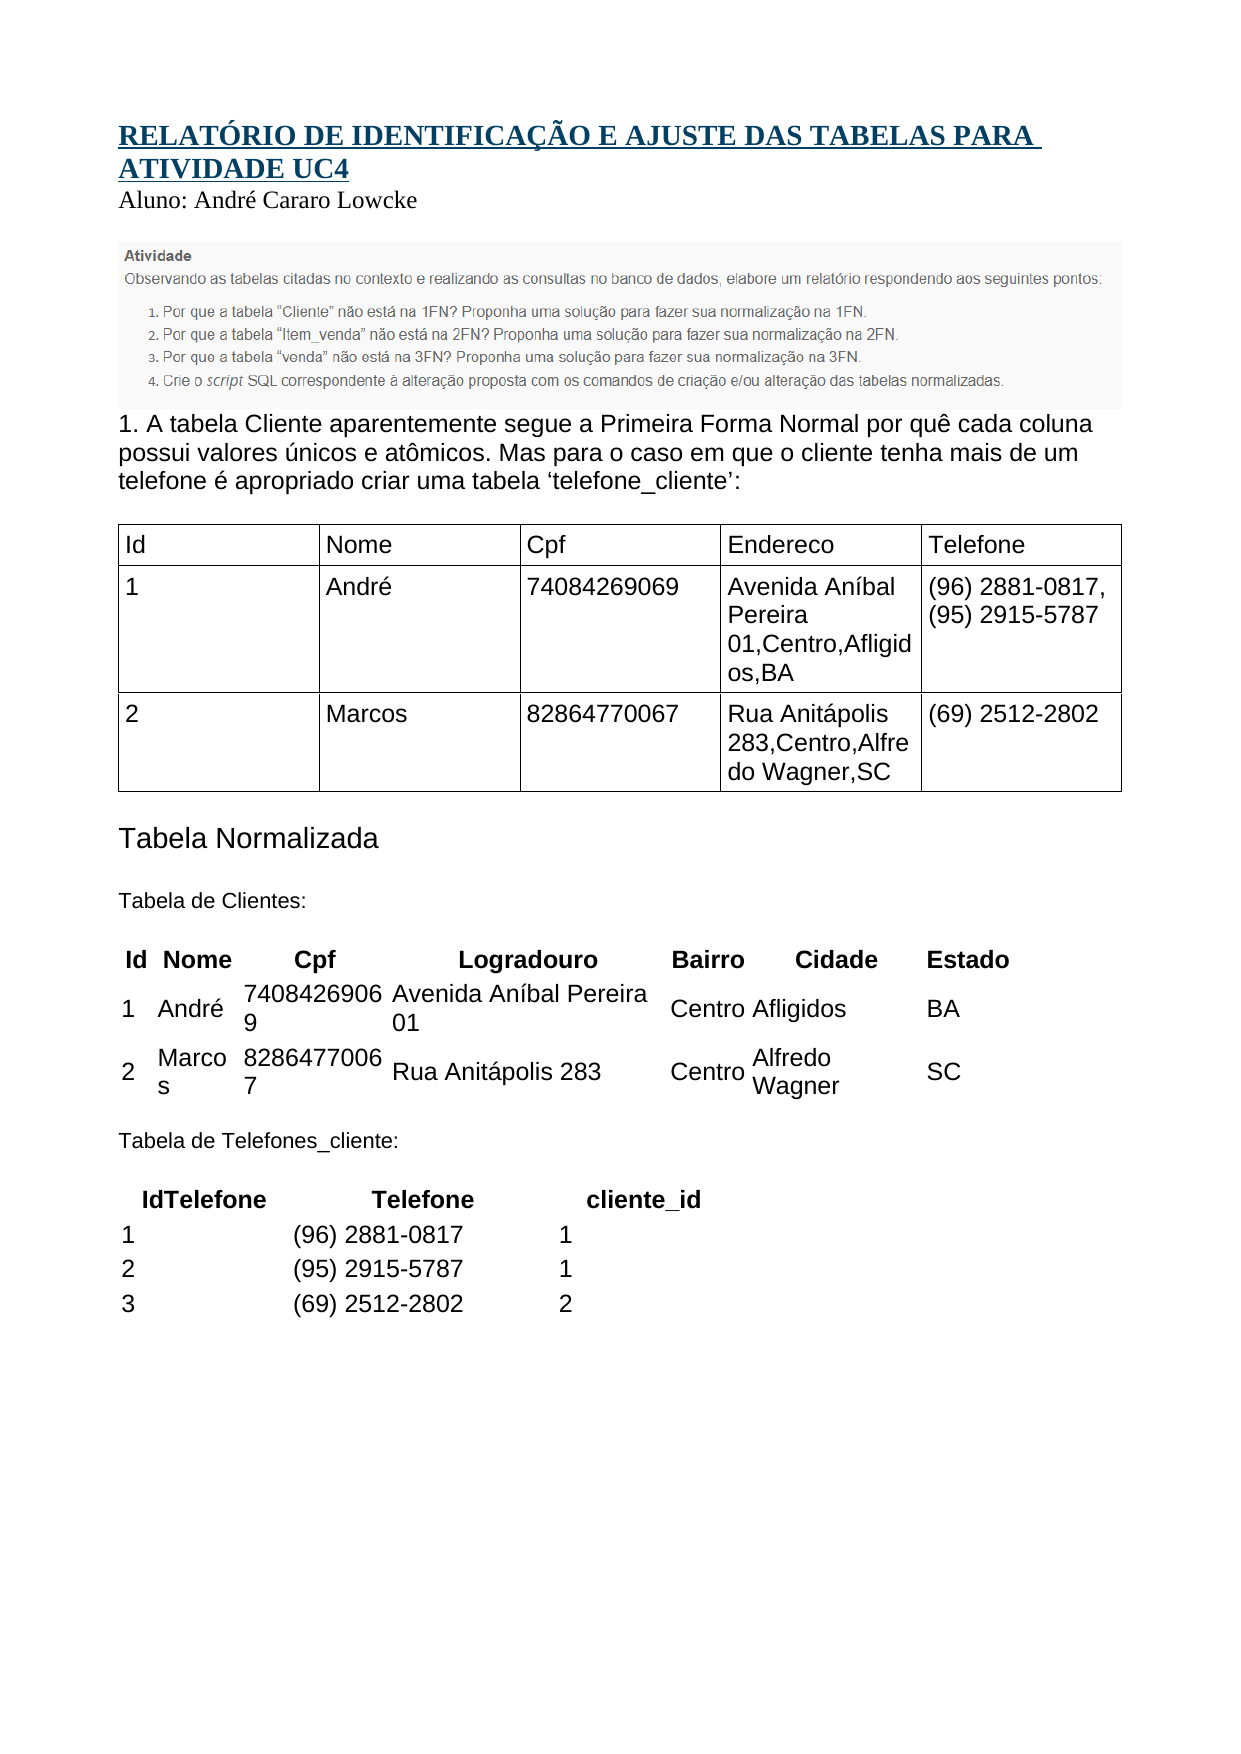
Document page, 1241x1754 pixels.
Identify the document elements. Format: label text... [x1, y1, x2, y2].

table_cell André [154, 976, 240, 1040]
table_cell 1 [556, 1252, 732, 1286]
table_cell 3 [118, 1286, 290, 1321]
table_header cliente_id [556, 1183, 732, 1217]
subtitle Tabela de Clientes: [118, 888, 1122, 913]
table_cell Rua Anitápolis 283 [389, 1040, 667, 1103]
picture [118, 242, 1123, 409]
table_cell (96) 2881-0817,(95) 2915-5787 [922, 566, 1121, 692]
table_cell 2 [556, 1286, 732, 1321]
table_cell 1 [118, 1217, 290, 1252]
table_cell Rua Anitápolis 283,Centro,Alfredo Wagner,SC [721, 694, 921, 791]
table_cell 2 [119, 694, 319, 791]
table_header IdTelefone [118, 1183, 290, 1217]
text RELATÓRIO DE IDENTIFICAÇÃO E AJUSTE DAS TABELAS PARA ATIVIDADE UC4 [118, 118, 1122, 185]
table_cell Marcos [320, 694, 520, 791]
table_header Bairro [667, 942, 749, 976]
table_cell 1 [556, 1217, 732, 1252]
text 1. A tabela Cliente aparentemente segue a Primeira Forma Normal por quê cada coluna possui valores únicos e atômicos. Mas para o caso em que o cliente tenha mais de um telefone é apropriado criar uma tabela ‘telefone_cliente’: [118, 409, 1122, 495]
table_header Nome [320, 525, 520, 565]
table_header Telefone [290, 1183, 556, 1217]
table_cell Avenida Aníbal Pereira 01,Centro,Afligidos,BA [721, 566, 921, 692]
table_cell 82864770067 [240, 1040, 389, 1103]
table_cell Alfredo Wagner [749, 1040, 923, 1103]
subtitle Tabela de Telefones_cliente: [118, 1128, 1122, 1153]
table_cell 1 [119, 566, 319, 692]
table_cell Centro [667, 1040, 749, 1103]
table_cell 74084269069 [521, 566, 720, 692]
table_cell (69) 2512-2802 [922, 694, 1121, 791]
table_cell 74084269069 [240, 976, 389, 1040]
table_cell SC [924, 1040, 1013, 1103]
table_header Endereco [721, 525, 921, 565]
text Aluno: André Cararo Lowcke [118, 185, 1122, 214]
table_cell Afligidos [749, 976, 923, 1040]
table_header Id [119, 525, 319, 565]
table_cell 2 [118, 1252, 290, 1286]
table_cell BA [924, 976, 1013, 1040]
subtitle Tabela Normalizada [118, 821, 1122, 854]
table_cell (96) 2881-0817 [290, 1217, 556, 1252]
table_cell (95) 2915-5787 [290, 1252, 556, 1286]
table_cell 1 [118, 976, 154, 1040]
table_header Telefone [922, 525, 1121, 565]
table_header Nome [154, 942, 240, 976]
table_cell Centro [667, 976, 749, 1040]
table_header Cidade [749, 942, 923, 976]
table_cell Marcos [154, 1040, 240, 1103]
table_header Logradouro [389, 942, 667, 976]
table_cell 2 [118, 1040, 154, 1103]
table_cell (69) 2512-2802 [290, 1286, 556, 1321]
table_cell Avenida Aníbal Pereira 01 [389, 976, 667, 1040]
table_header Id [118, 942, 154, 976]
table_cell 82864770067 [521, 694, 720, 791]
table_header Cpf [240, 942, 389, 976]
table_cell André [320, 566, 520, 692]
table_header Estado [924, 942, 1013, 976]
table_header Cpf [521, 525, 720, 565]
